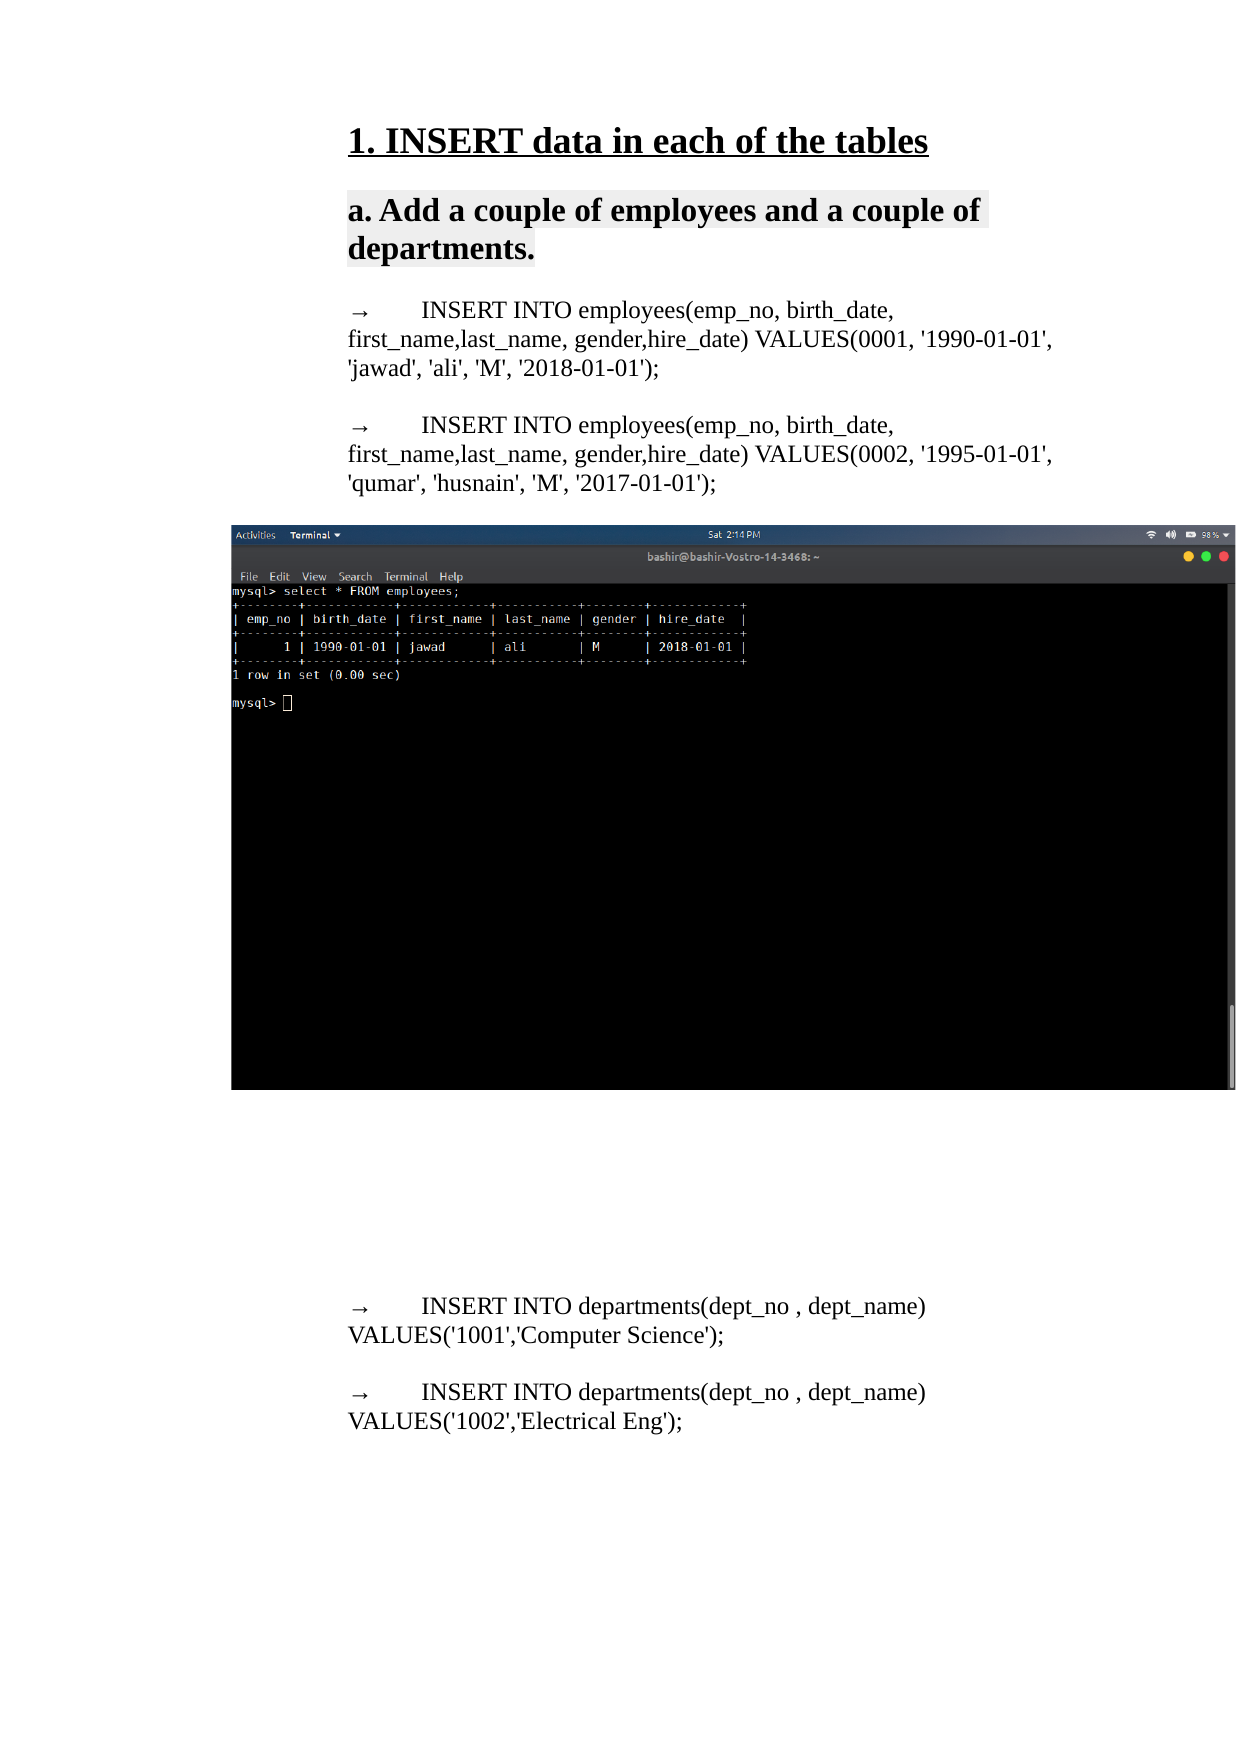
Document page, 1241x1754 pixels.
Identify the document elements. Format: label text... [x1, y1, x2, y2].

text 1. INSERT data in each of the tables [347, 118, 1120, 161]
text → INSERT INTO departments(dept_no , dept_name) VALUES('1002','Electrical Eng'); [347, 1377, 1120, 1435]
picture [231, 525, 1236, 1090]
text → INSERT INTO employees(emp_no, birth_date, first_name,last_name, gender,hire_date) VALUES(0001, '1990-01-01', 'jawad', 'ali', 'M', '2018-01-01'); [347, 295, 1120, 382]
text → INSERT INTO departments(dept_no , dept_name) VALUES('1001','Computer Science'); [347, 1291, 1120, 1348]
text a. Add a couple of employees and a couple of departments. [347, 190, 1120, 267]
text → INSERT INTO employees(emp_no, birth_date, first_name,last_name, gender,hire_date) VALUES(0002, '1995-01-01', 'qumar', 'husnain', 'M', '2017-01-01'); [347, 410, 1120, 497]
